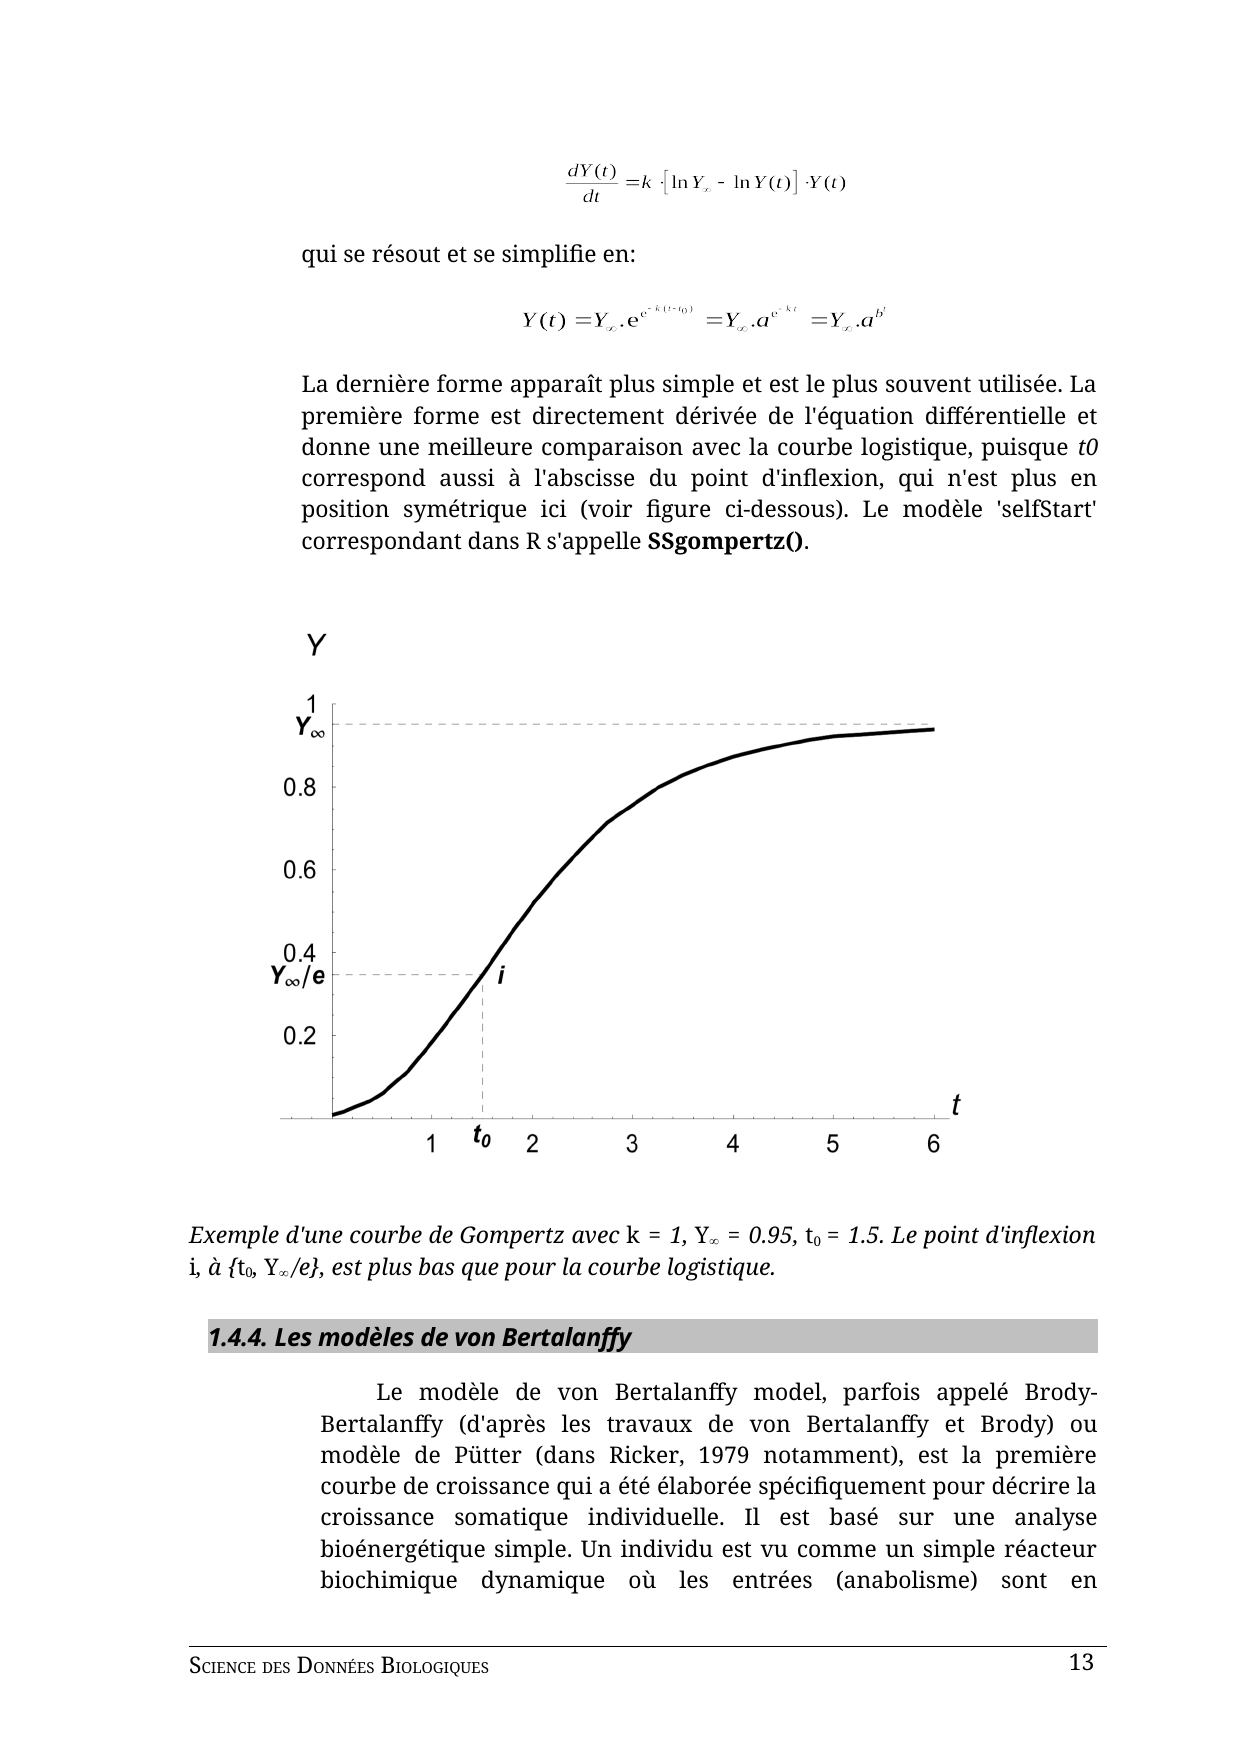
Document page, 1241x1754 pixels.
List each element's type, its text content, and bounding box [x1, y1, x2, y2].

text Exemple d'une courbe de Gompertz avec k = 1, Y = 0.95, t0 = 1.5. Le point d'inflexion i, à {t0, Y /e}, est plus bas que pour la courbe logistique. [189, 1219, 1098, 1282]
text qui se résout et se simplifie en: [301, 237, 1098, 269]
text Le modèle de von Bertalanffy model, parfois appelé Brody-Bertalanffy (d'après les travaux de von Bertalanffy et Brody) ou modèle de Pütter (dans Ricker, 1979 notamment), est la première courbe de croissance qui a été élaborée spécifiquement pour décrire la croissance somatique individuelle. Il est basé sur une analyse bioénergétique simple. Un individu est vu comme un simple réacteur biochimique dynamique où les entrées (anabolisme) sont en [320, 1376, 1098, 1595]
subtitle Les modèles de von Bertalanffy [208, 1319, 1098, 1353]
text La dernière forme apparaît plus simple et est le plus souvent utilisée. La première forme est directement dérivée de l'équation différentielle et donne une meilleure comparaison avec la courbe logistique, puisque t0 correspond aussi à l'abscisse du point d'inflexion, qui n'est plus en position symétrique ici (voir figure ci-dessous). Le modèle 'selfStart' correspondant dans R s'appelle SSgompertz(). [301, 368, 1098, 556]
picture [220, 589, 1010, 1166]
